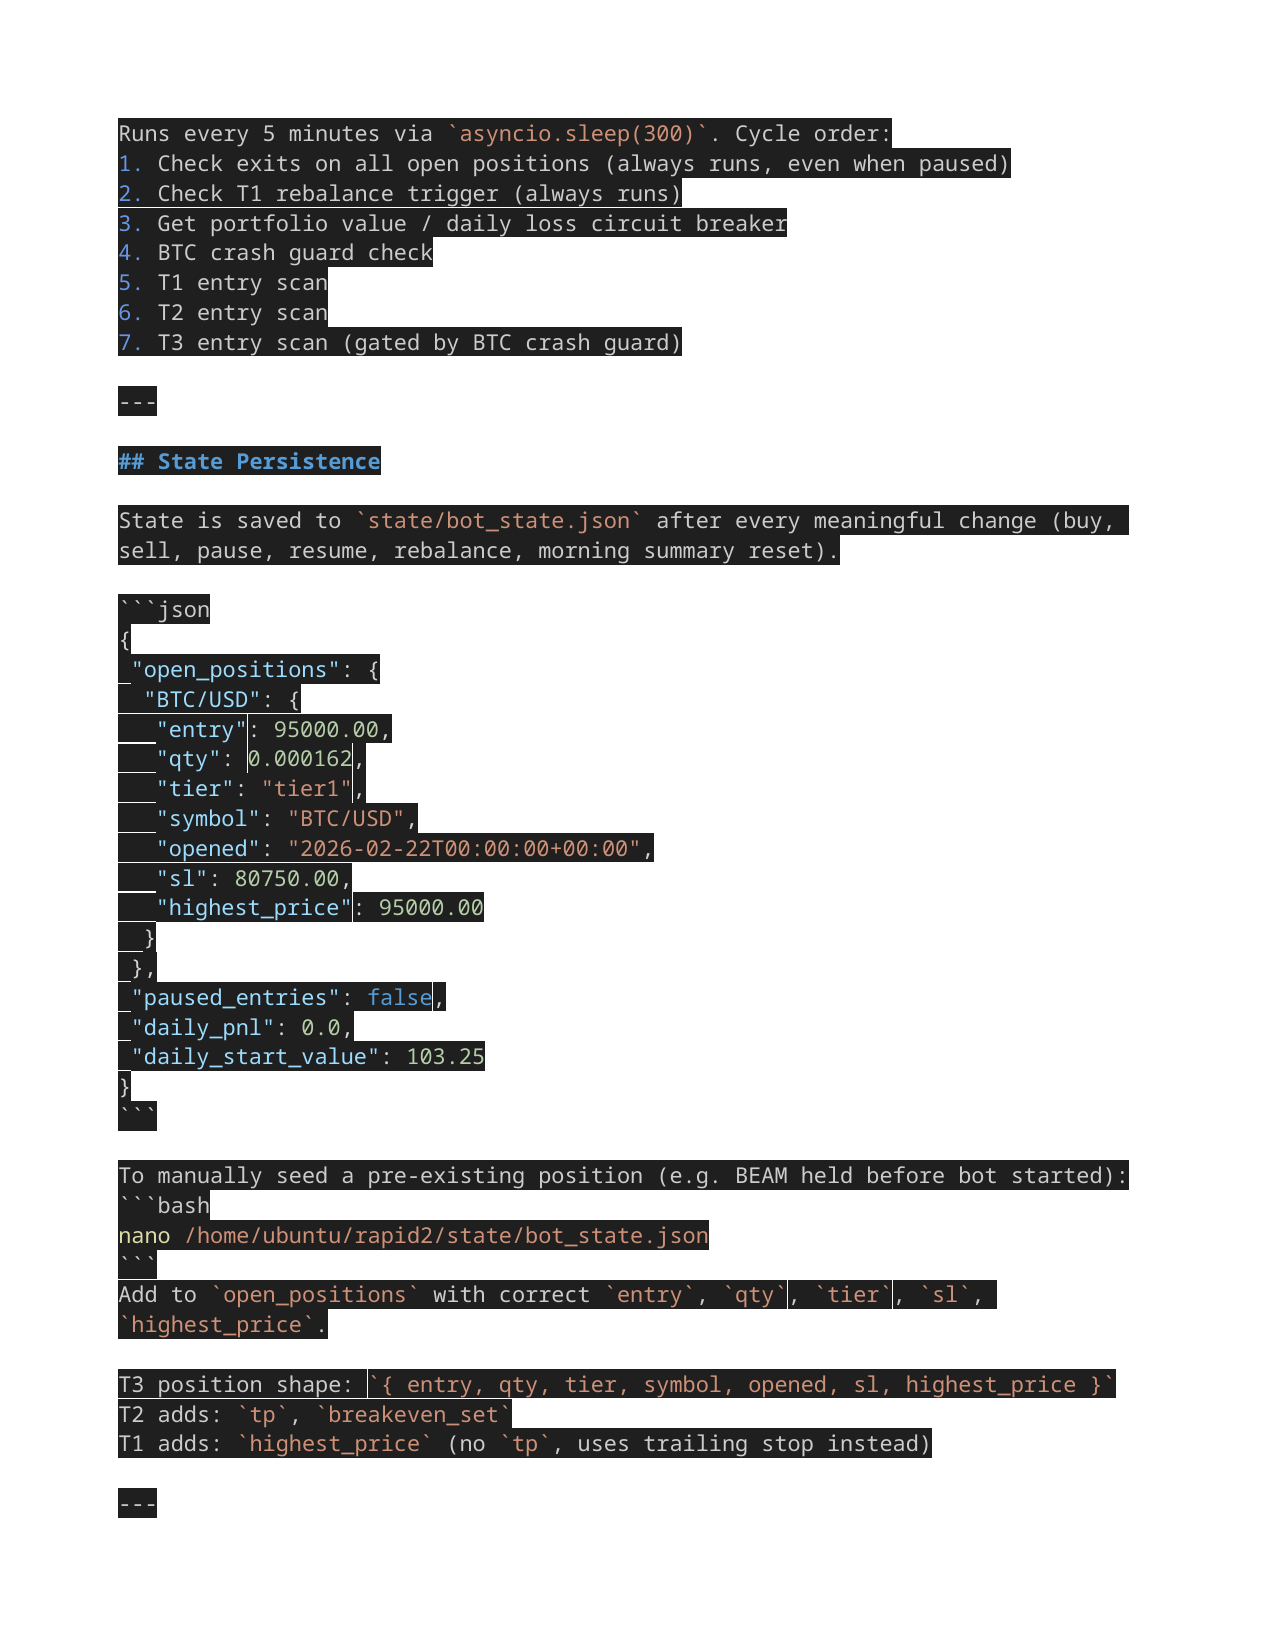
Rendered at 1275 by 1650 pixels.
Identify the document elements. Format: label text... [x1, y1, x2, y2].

text 1. Check exits on all open positions (always runs, even when paused) [118, 148, 1157, 178]
text } [118, 1071, 1157, 1101]
text 4. BTC crash guard check [118, 237, 1157, 267]
text "daily_pnl": 0.0, [118, 1011, 1157, 1041]
text ``` [118, 1250, 1157, 1279]
text "symbol": "BTC/USD", [118, 803, 1157, 833]
text "qty": 0.000162, [118, 743, 1157, 773]
text 3. Get portfolio value / daily loss circuit breaker [118, 207, 1157, 237]
text nano /home/ubuntu/rapid2/state/bot_state.json [118, 1220, 1157, 1250]
text State is saved to `state/bot_state.json` after every meaningful change (buy, sell, pause, resume, rebalance, morning summary reset). [118, 505, 1157, 565]
text "sl": 80750.00, [118, 862, 1157, 892]
text To manually seed a pre-existing position (e.g. BEAM held before bot started): [118, 1160, 1157, 1190]
text "opened": "2026-02-22T00:00:00+00:00", [118, 833, 1157, 862]
text Runs every 5 minutes via `asyncio.sleep(300)`. Cycle order: [118, 118, 1157, 148]
text "BTC/USD": { [118, 684, 1157, 713]
text "open_positions": { [118, 654, 1157, 684]
text Add to `open_positions` with correct `entry`, `qty`, `tier`, `sl`, `highest_price`. [118, 1279, 1157, 1339]
text "highest_price": 95000.00 [118, 892, 1157, 922]
text ## State Persistence [118, 446, 1157, 475]
text { [118, 624, 1157, 654]
text ``` [118, 1101, 1157, 1131]
text 6. T2 entry scan [118, 297, 1157, 327]
text 5. T1 entry scan [118, 267, 1157, 297]
text --- [118, 386, 1157, 416]
text "tier": "tier1", [118, 773, 1157, 803]
text 2. Check T1 rebalance trigger (always runs) [118, 178, 1157, 207]
text } [118, 922, 1157, 952]
text --- [118, 1488, 1157, 1518]
text ```bash [118, 1190, 1157, 1220]
text ```json [118, 594, 1157, 624]
text 7. T3 entry scan (gated by BTC crash guard) [118, 327, 1157, 356]
text "entry": 95000.00, [118, 713, 1157, 743]
text T2 adds: `tp`, `breakeven_set` [118, 1398, 1157, 1428]
text }, [118, 952, 1157, 982]
text "paused_entries": false, [118, 982, 1157, 1011]
text T1 adds: `highest_price` (no `tp`, uses trailing stop instead) [118, 1428, 1157, 1458]
text "daily_start_value": 103.25 [118, 1041, 1157, 1071]
text T3 position shape: `{ entry, qty, tier, symbol, opened, sl, highest_price }` [118, 1369, 1157, 1398]
